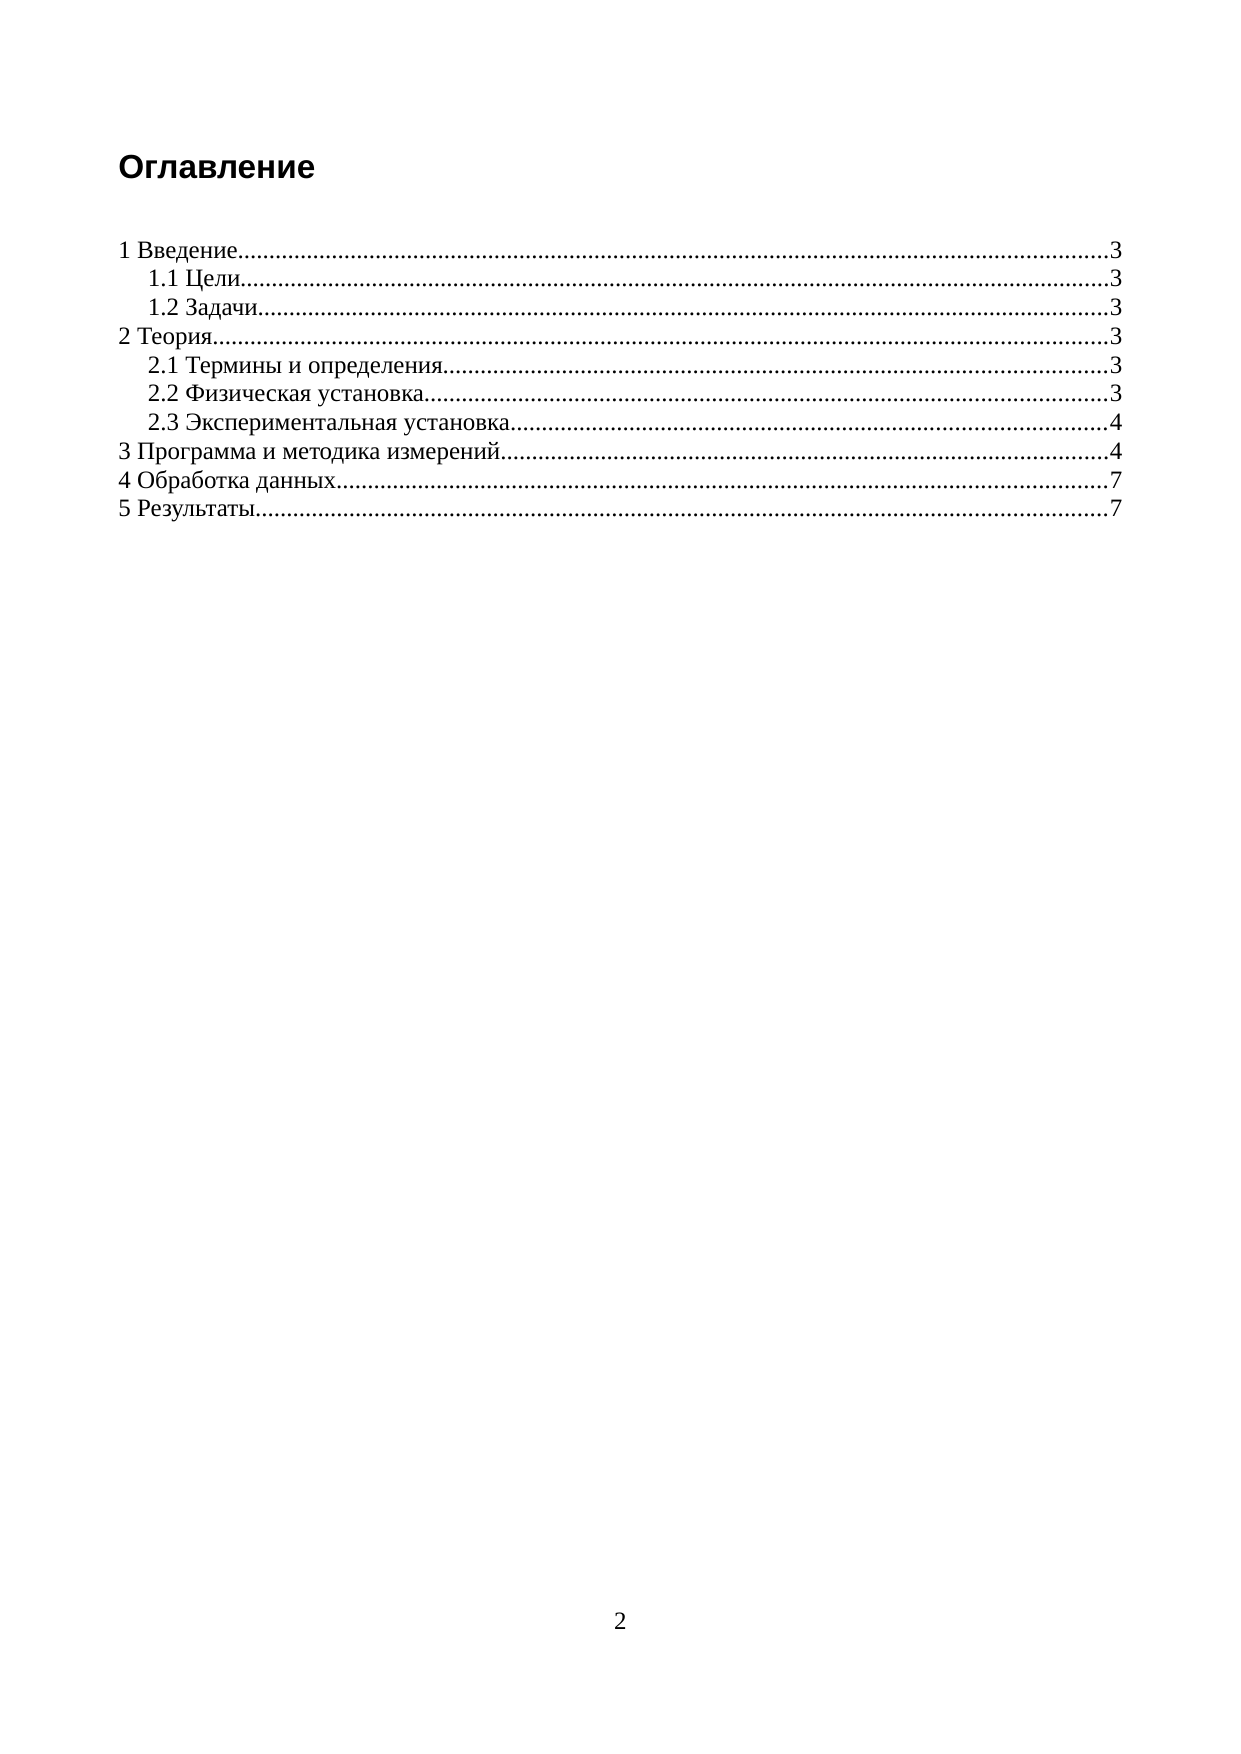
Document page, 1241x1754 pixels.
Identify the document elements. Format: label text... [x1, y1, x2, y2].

text 5 Результаты 7 [118, 493, 1122, 522]
text 2.2 Физическая установка 3 [148, 378, 1122, 407]
text 4 Обработка данных 7 [118, 465, 1122, 493]
text 2.1 Термины и определения 3 [148, 350, 1122, 378]
subtitle Оглавление [118, 148, 1122, 186]
text 2.3 Экспериментальная установка 4 [148, 407, 1122, 436]
text 1 Введение 3 [118, 235, 1122, 263]
text 1.1 Цели 3 [148, 263, 1122, 292]
text 1.2 Задачи 3 [148, 292, 1122, 321]
text 2 Теория 3 [118, 321, 1122, 350]
text 3 Программа и методика измерений 4 [118, 436, 1122, 465]
